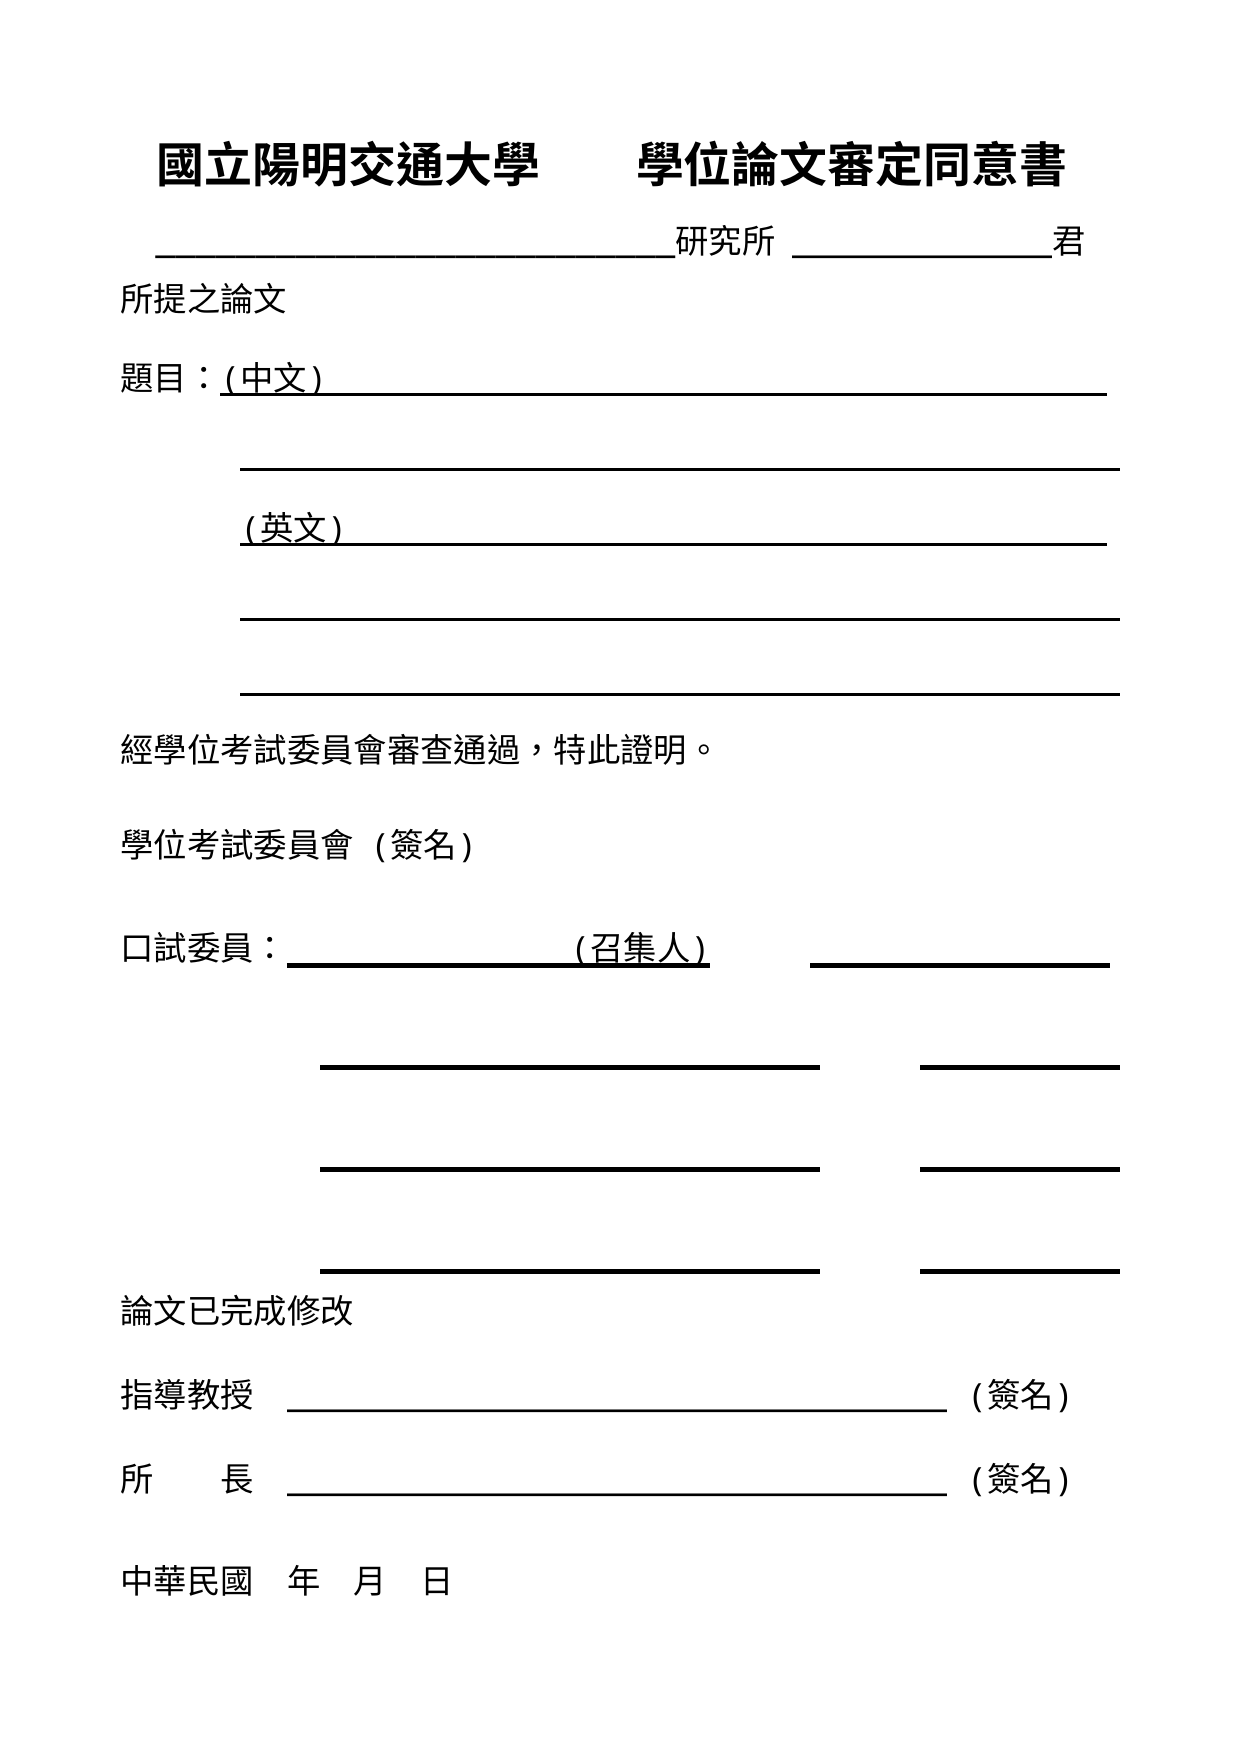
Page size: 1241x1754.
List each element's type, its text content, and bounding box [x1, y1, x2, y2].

text 中華民國 年 月 日 [120, 1527, 1120, 1610]
text 題目：(中文) [120, 331, 1120, 406]
text 指導教授 _________________________________ (簽名) [120, 1341, 1120, 1424]
text 所 長 _________________________________ (簽名) [120, 1424, 1120, 1508]
text 學位考試委員會 (簽名) [120, 791, 1120, 874]
text 經學位考試委員會審查通過，特此證明。 [120, 724, 1120, 772]
text (英文) [120, 481, 1120, 556]
text 國立陽明交通大學 學位論文審定同意書 [120, 127, 1120, 196]
text 所提之論文 [120, 273, 1120, 321]
text __________________________研究所 _____________君 [120, 215, 1120, 263]
text 論文已完成修改 [120, 1293, 1120, 1331]
text 口試委員： (召集人) [120, 893, 1120, 977]
